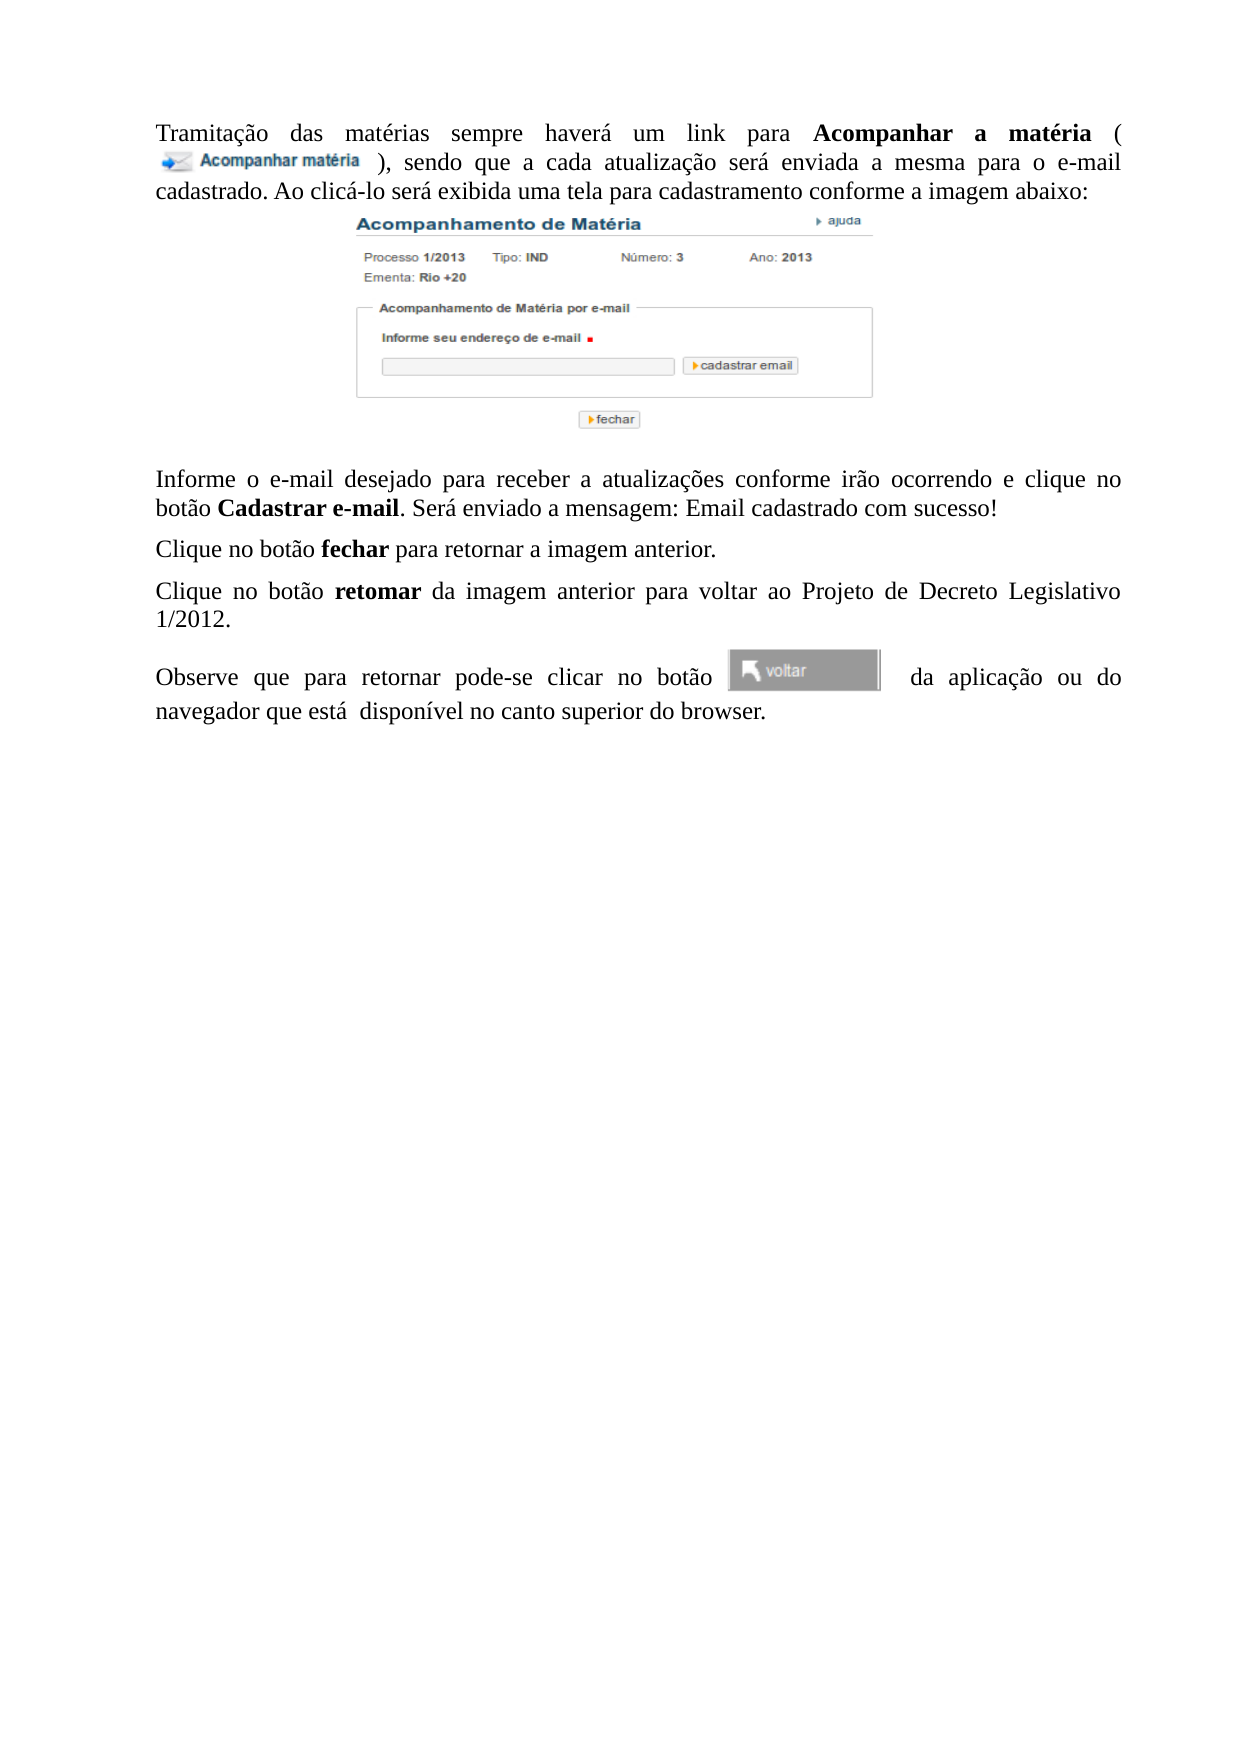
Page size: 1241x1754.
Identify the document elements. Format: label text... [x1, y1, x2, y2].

text Observe que para retornar pode-se clicar no botão da aplicação ou do navegador que está disponível no canto superior do browser. [155, 646, 1122, 724]
text Informe o e-mail desejado para receber a atualizações conforme irão ocorrendo e clique no botão Cadastrar e-mail. Será enviado a mensagem: Email cadastrado com sucesso! [155, 464, 1122, 522]
picture [727, 645, 881, 696]
text Clique no botão fechar para retornar a imagem anterior. [155, 534, 1122, 563]
text Tramitação das matérias sempre haverá um link para Acompanhar a matéria ( ), sendo que a cada atualização será enviada a mesma para o e-mail cadastrado. Ao clicá-lo será exibida uma tela para cadastramento conforme a imagem abaixo: [155, 118, 1122, 204]
picture [155, 149, 365, 176]
text Clique no botão retomar da imagem anterior para voltar ao Projeto de Decreto Legislativo 1/2012. [155, 576, 1122, 633]
picture [355, 217, 885, 434]
